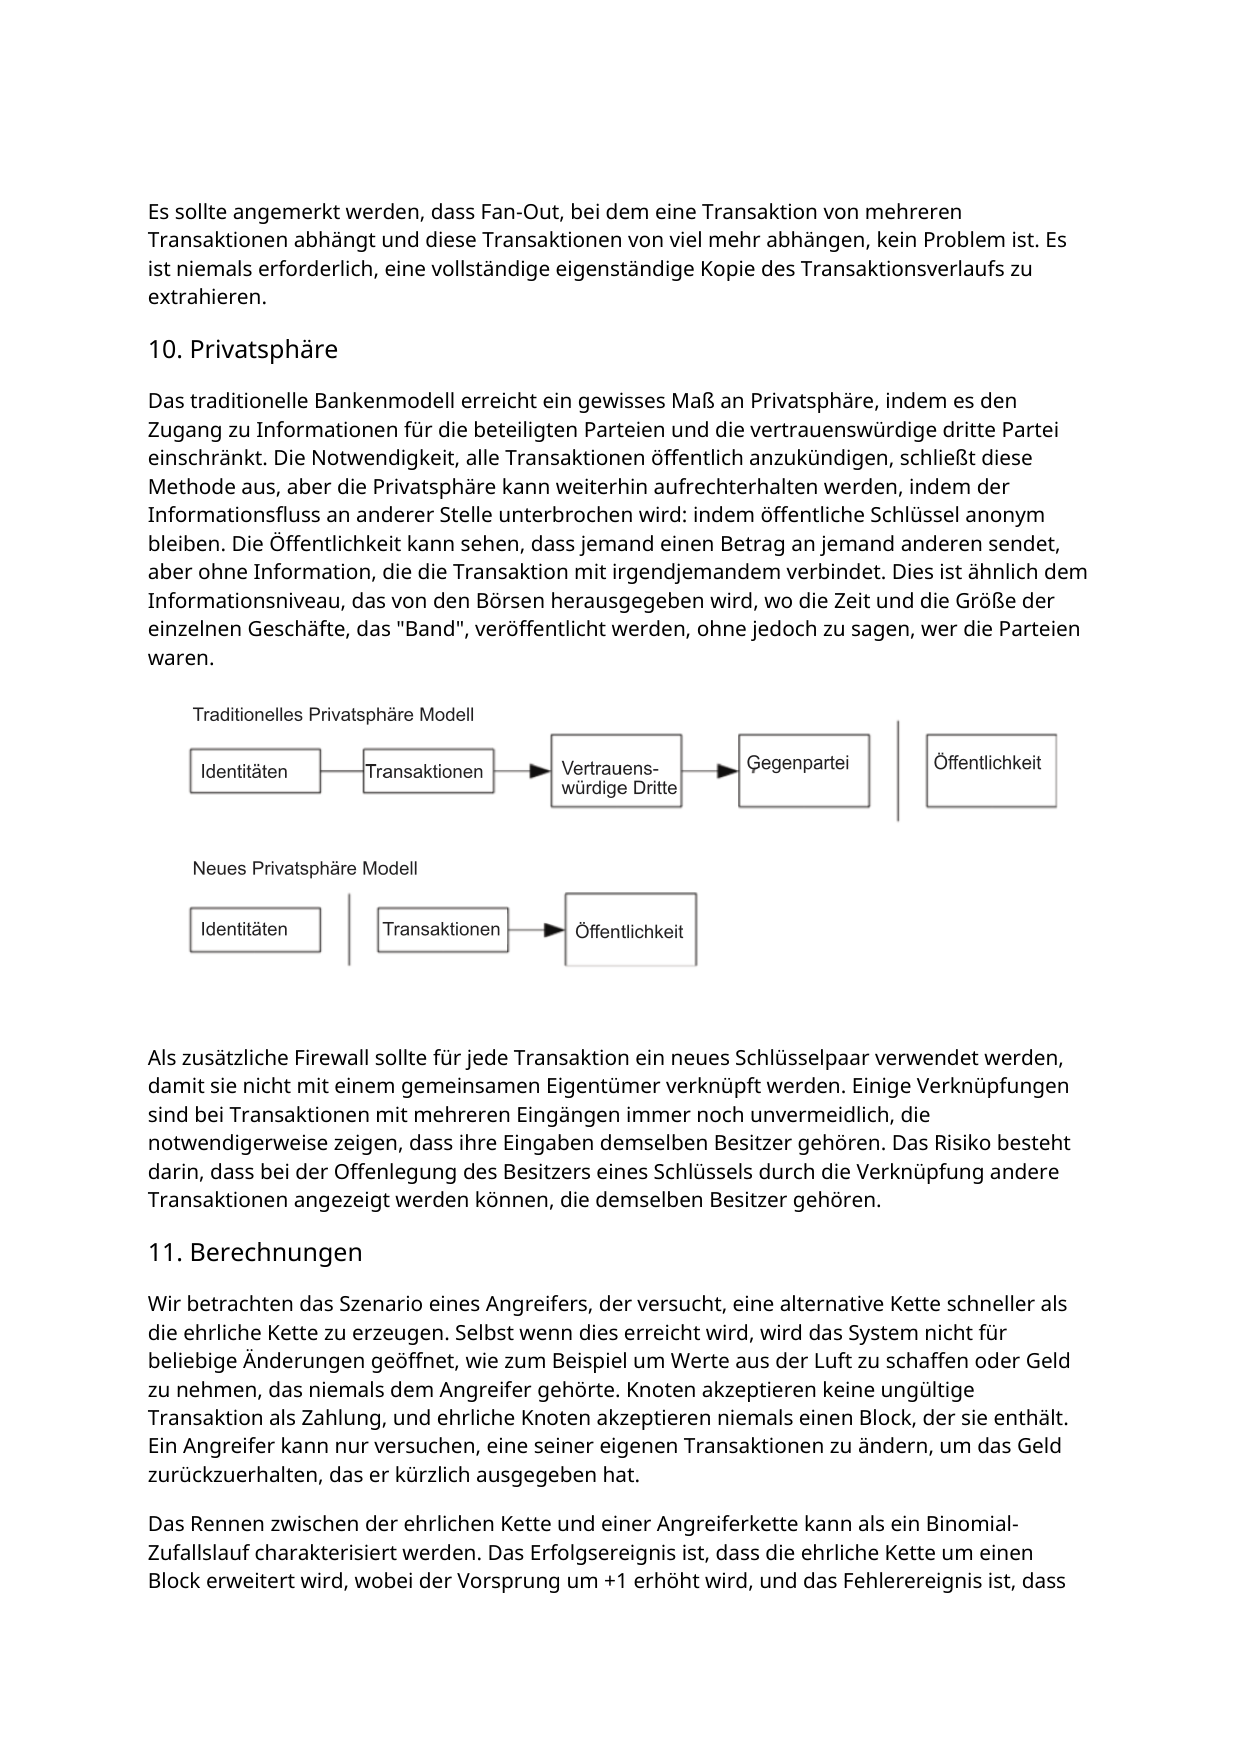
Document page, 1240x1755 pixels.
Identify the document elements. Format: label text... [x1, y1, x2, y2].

text 11. Berechnungen [148, 1234, 1092, 1268]
text Es sollte angemerkt werden, dass Fan-Out, bei dem eine Transaktion von mehreren Transaktionen abhängt und diese Transaktionen von viel mehr abhängen, kein Problem ist. Es ist niemals erforderlich, eine vollständige eigenständige Kopie des Transaktionsverlaufs zu extrahieren. [148, 197, 1092, 311]
text Als zusätzliche Firewall sollte für jede Transaktion ein neues Schlüsselpaar verwendet werden, damit sie nicht mit einem gemeinsamen Eigentümer verknüpft werden. Einige Verknüpfungen sind bei Transaktionen mit mehreren Eingängen immer noch unvermeidlich, die notwendigerweise zeigen, dass ihre Eingaben demselben Besitzer gehören. Das Risiko besteht darin, dass bei der Offenlegung des Besitzers eines Schlüssels durch die Verknüpfung andere Transaktionen angezeigt werden können, die demselben Besitzer gehören. [148, 1043, 1092, 1214]
text Das traditionelle Bankenmodell erreicht ein gewisses Maß an Privatsphäre, indem es den Zugang zu Informationen für die beteiligten Parteien und die vertrauenswürdige dritte Partei einschränkt. Die Notwendigkeit, alle Transaktionen öffentlich anzukündigen, schließt diese Methode aus, aber die Privatsphäre kann weiterhin aufrechterhalten werden, indem der Informationsfluss an anderer Stelle unterbrochen wird: indem öffentliche Schlüssel anonym bleiben. Die Öffentlichkeit kann sehen, dass jemand einen Betrag an jemand anderen sendet, aber ohne Information, die die Transaktion mit irgendjemandem verbindet. Dies ist ähnlich dem Informationsniveau, das von den Börsen herausgegeben wird, wo die Zeit und die Größe der einzelnen Geschäfte, das "Band", veröffentlicht werden, ohne jedoch zu sagen, wer die Parteien waren. [148, 387, 1092, 671]
text Das Rennen zwischen der ehrlichen Kette und einer Angreiferkette kann als ein Binomial-Zufallslauf charakterisiert werden. Das Erfolgsereignis ist, dass die ehrliche Kette um einen Block erweitert wird, wobei der Vorsprung um +1 erhöht wird, und das Fehlerereignis ist, dass [148, 1509, 1092, 1594]
text 10. Privatsphäre [148, 332, 1092, 366]
text Wir betrachten das Szenario eines Angreifers, der versucht, eine alternative Kette schneller als die ehrliche Kette zu erzeugen. Selbst wenn dies erreicht wird, wird das System nicht für beliebige Änderungen geöffnet, wie zum Beispiel um Werte aus der Luft zu schaffen oder Geld zu nehmen, das niemals dem Angreifer gehörte. Knoten akzeptieren keine ungültige Transaktion als Zahlung, und ehrliche Knoten akzeptieren niemals einen Block, der sie enthält. Ein Angreifer kann nur versuchen, eine seiner eigenen Transaktionen zu ändern, um das Geld zurückzuerhalten, das er kürzlich ausgegeben hat. [148, 1289, 1092, 1488]
